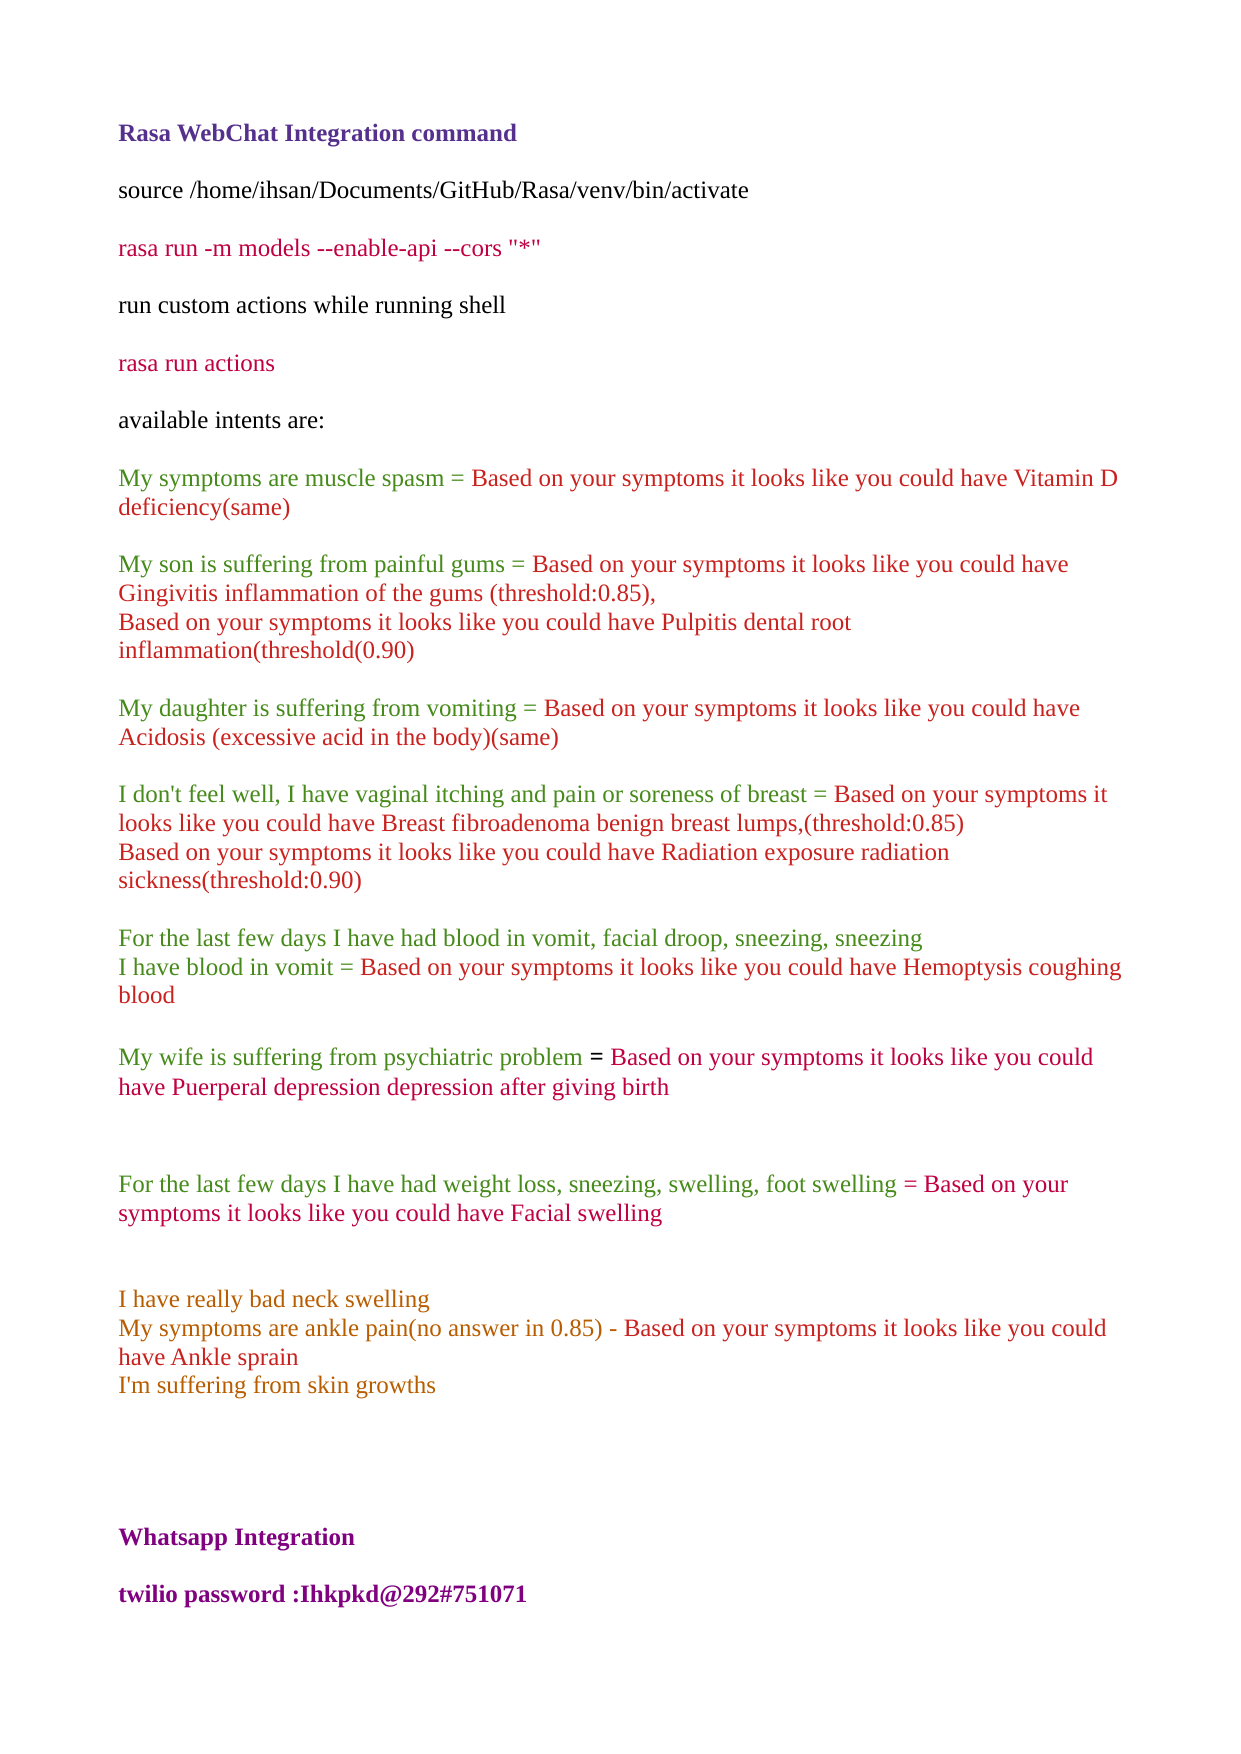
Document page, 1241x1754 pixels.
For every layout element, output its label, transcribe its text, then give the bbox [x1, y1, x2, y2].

text rasa run -m models --enable-api --cors "*" [118, 233, 1122, 262]
text For the last few days I have had weight loss, sneezing, swelling, foot swelling = Based on your symptoms it looks like you could have Facial swelling [118, 1169, 1122, 1227]
text twilio password :Ihkpkd@292#751071 [118, 1579, 1122, 1608]
text run custom actions while running shell [118, 291, 1122, 319]
text Based on your symptoms it looks like you could have Radiation exposure radiation sickness(threshold:0.90) [118, 837, 1122, 894]
text source /home/ihsan/Documents/GitHub/Rasa/venv/bin/activate [118, 176, 1122, 204]
text available intents are: [118, 406, 1122, 434]
text Based on your symptoms it looks like you could have Pulpitis dental root inflammation(threshold(0.90) [118, 607, 1122, 664]
text My wife is suffering from psychiatric problem = Based on your symptoms it looks like you could have Puerperal depression depression after giving birth [118, 1038, 1122, 1101]
text My symptoms are ankle pain(no answer in 0.85) - Based on your symptoms it looks like you could have Ankle sprain [118, 1313, 1122, 1370]
text I have really bad neck swelling [118, 1284, 1122, 1313]
text My symptoms are muscle spasm = Based on your symptoms it looks like you could have Vitamin D deficiency(same) [118, 463, 1122, 521]
text My son is suffering from painful gums = Based on your symptoms it looks like you could have Gingivitis inflammation of the gums (threshold:0.85), [118, 549, 1122, 607]
text Rasa WebChat Integration command [118, 118, 1122, 147]
text My daughter is suffering from vomiting = Based on your symptoms it looks like you could have Acidosis (excessive acid in the body)(same) [118, 693, 1122, 751]
text I'm suffering from skin growths [118, 1370, 1122, 1399]
text For the last few days I have had blood in vomit, facial droop, sneezing, sneezing [118, 923, 1122, 952]
text rasa run actions [118, 348, 1122, 377]
text Whatsapp Integration [118, 1522, 1122, 1551]
text I don't feel well, I have vaginal itching and pain or soreness of breast = Based on your symptoms it looks like you could have Breast fibroadenoma benign breast lumps,(threshold:0.85) [118, 779, 1122, 837]
text I have blood in vomit = Based on your symptoms it looks like you could have Hemoptysis coughing blood [118, 952, 1122, 1009]
